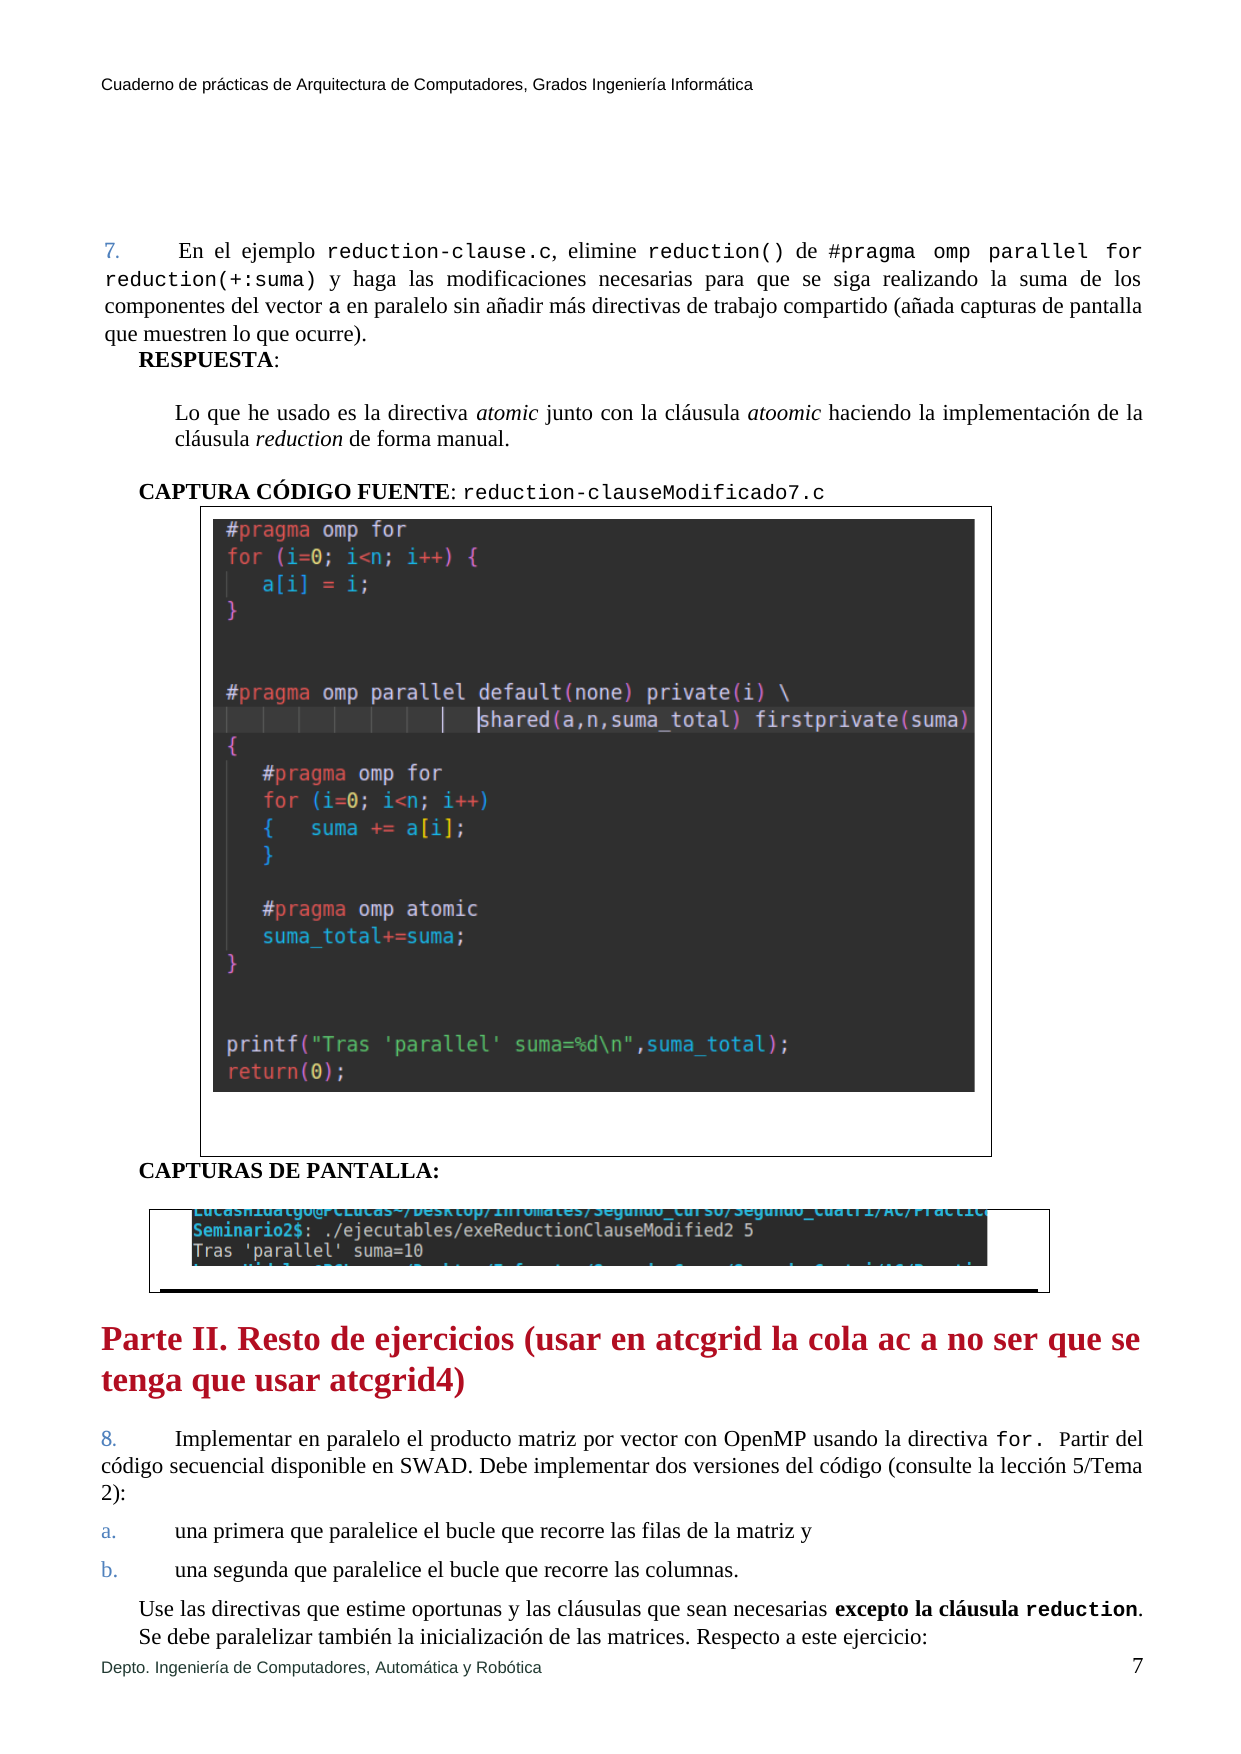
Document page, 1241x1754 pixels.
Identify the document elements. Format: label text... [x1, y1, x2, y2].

table_header [150, 1210, 1049, 1292]
list Implementar en paralelo el producto matriz por vector con OpenMP usando la directiva for. Partir del código secuencial disponible en SWAD. Debe implementar dos versiones del código (consulte la lección 5/Tema 2): [101, 1424, 1143, 1505]
list una segunda que paralelice el bucle que recorre las columnas. [101, 1556, 1143, 1583]
text CAPTURA CÓDIGO FUENTE: reduction-clauseModificado7.c [138, 478, 1143, 506]
table_header [201, 507, 991, 1156]
subtitle Parte II. Resto de ejercicios (usar en atcgrid la cola ac a no ser que se tenga que usar atcgrid4) [101, 1318, 1143, 1399]
text RESPUESTA: [138, 346, 1143, 373]
list una primera que paralelice el bucle que recorre las filas de la matriz y [101, 1517, 1143, 1544]
list En el ejemplo reduction-clause.c, elimine reduction() de #pragma omp parallel for reduction(+:suma) y haga las modificaciones necesarias para que se siga realizando la suma de los componentes del vector a en paralelo sin añadir más directivas de trabajo compartido (añada capturas de pantalla que muestren lo que ocurre). [104, 237, 1143, 346]
picture [213, 519, 975, 1092]
text CAPTURAS DE PANTALLA: [138, 1157, 1143, 1183]
picture [191, 1209, 988, 1266]
text Lo que he usado es la directiva atomic junto con la cláusula atoomic haciendo la implementación de la cláusula reduction de forma manual. [174, 399, 1143, 452]
list Use las directivas que estime oportunas y las cláusulas que sean necesarias excepto la cláusula reduction. Se debe paralelizar también la inicialización de las matrices. Respecto a este ejercicio: [138, 1595, 1143, 1649]
